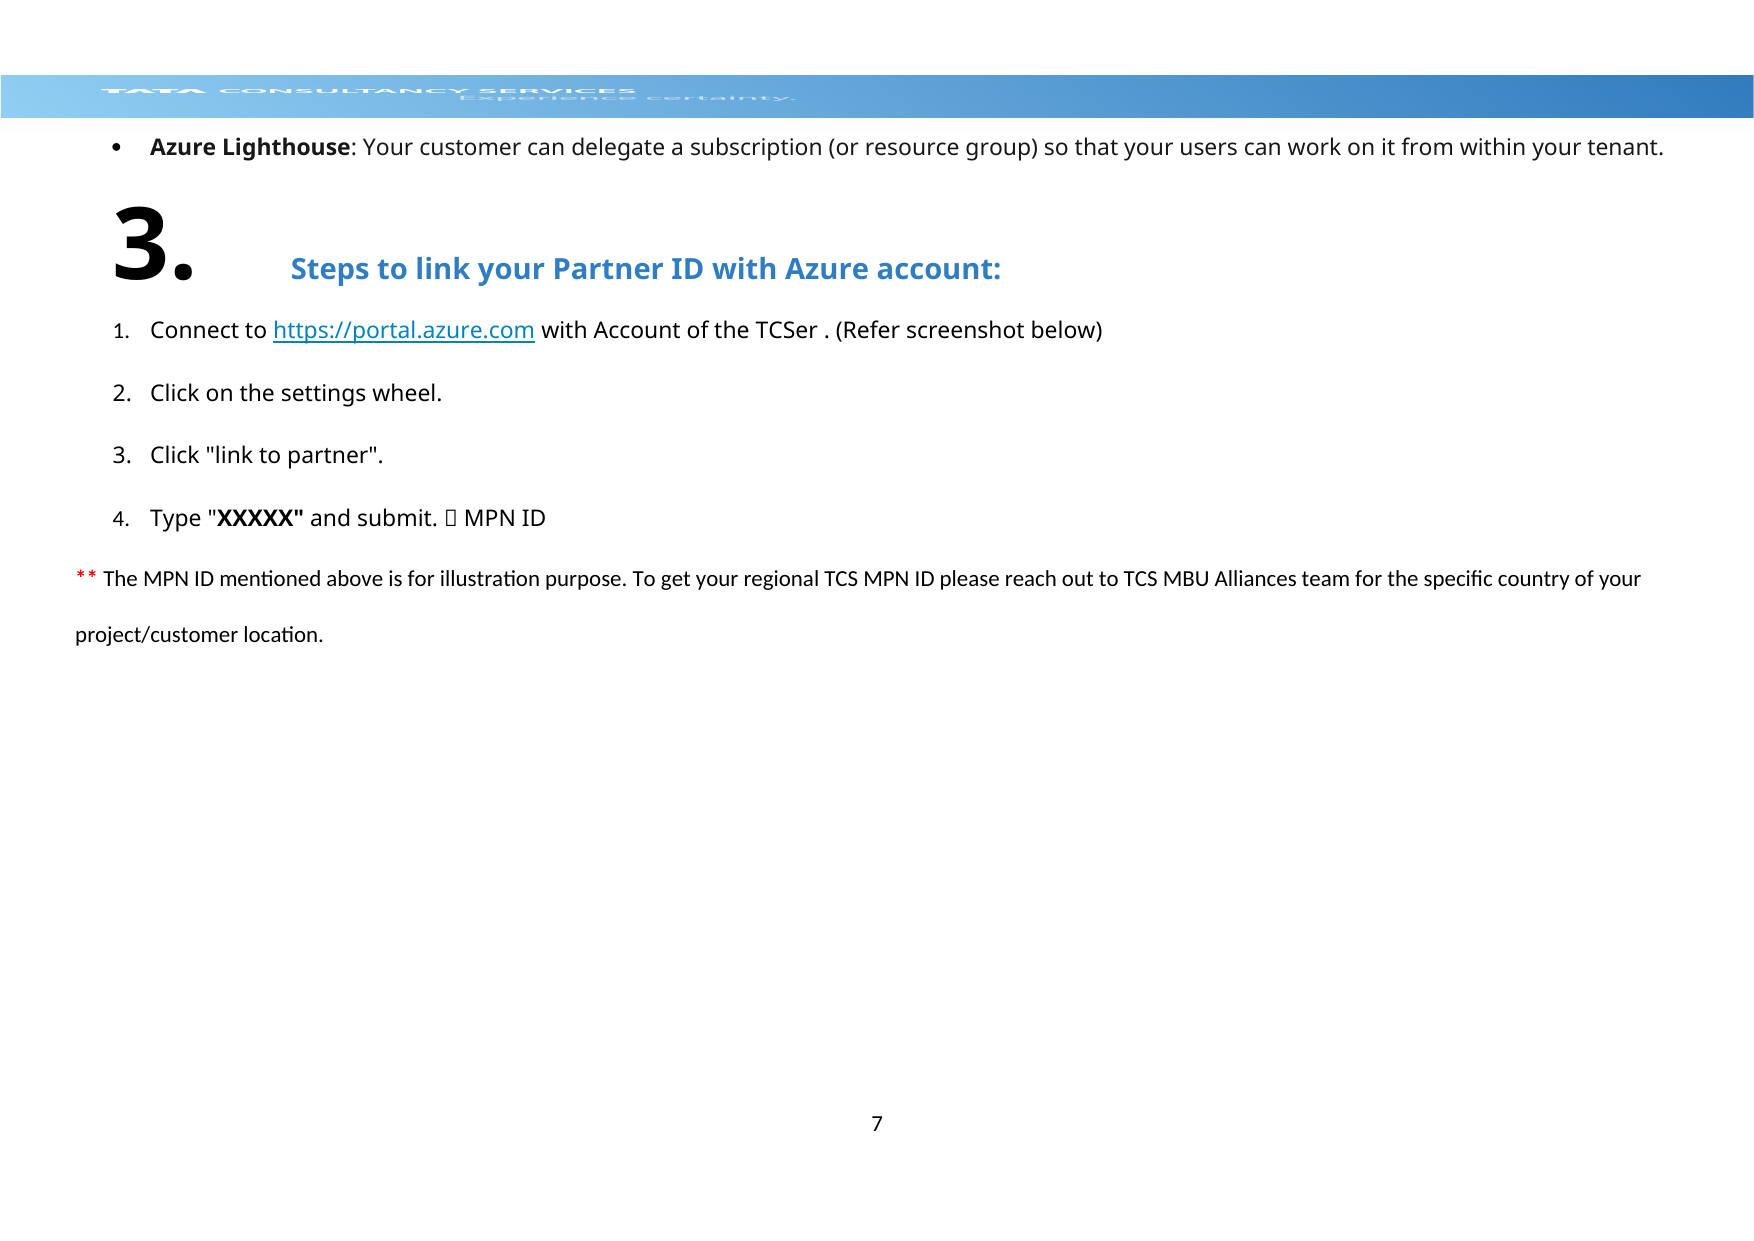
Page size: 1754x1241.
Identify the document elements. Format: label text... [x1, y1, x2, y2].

list Type "XXXXX" and submit.  MPN ID [112, 502, 1679, 533]
picture [0, 75, 1754, 131]
list Click on the settings wheel. [112, 377, 1679, 408]
list Azure Lighthouse: Your customer can delegate a subscription (or resource group) so that your users can work on it from within your tenant. [112, 131, 1679, 162]
subtitle Steps to link your Partner ID with Azure account: [112, 256, 1679, 285]
text ** The MPN ID mentioned above is for illustration purpose. To get your regional TCS MPN ID please reach out to TCS MBU Alliances team for the specific country of your project/customer location. [75, 564, 1679, 648]
list Connect to https://portal.azure.com with Account of the TCSer . (Refer screenshot below) [112, 314, 1679, 346]
list Click "link to partner". [112, 439, 1679, 471]
